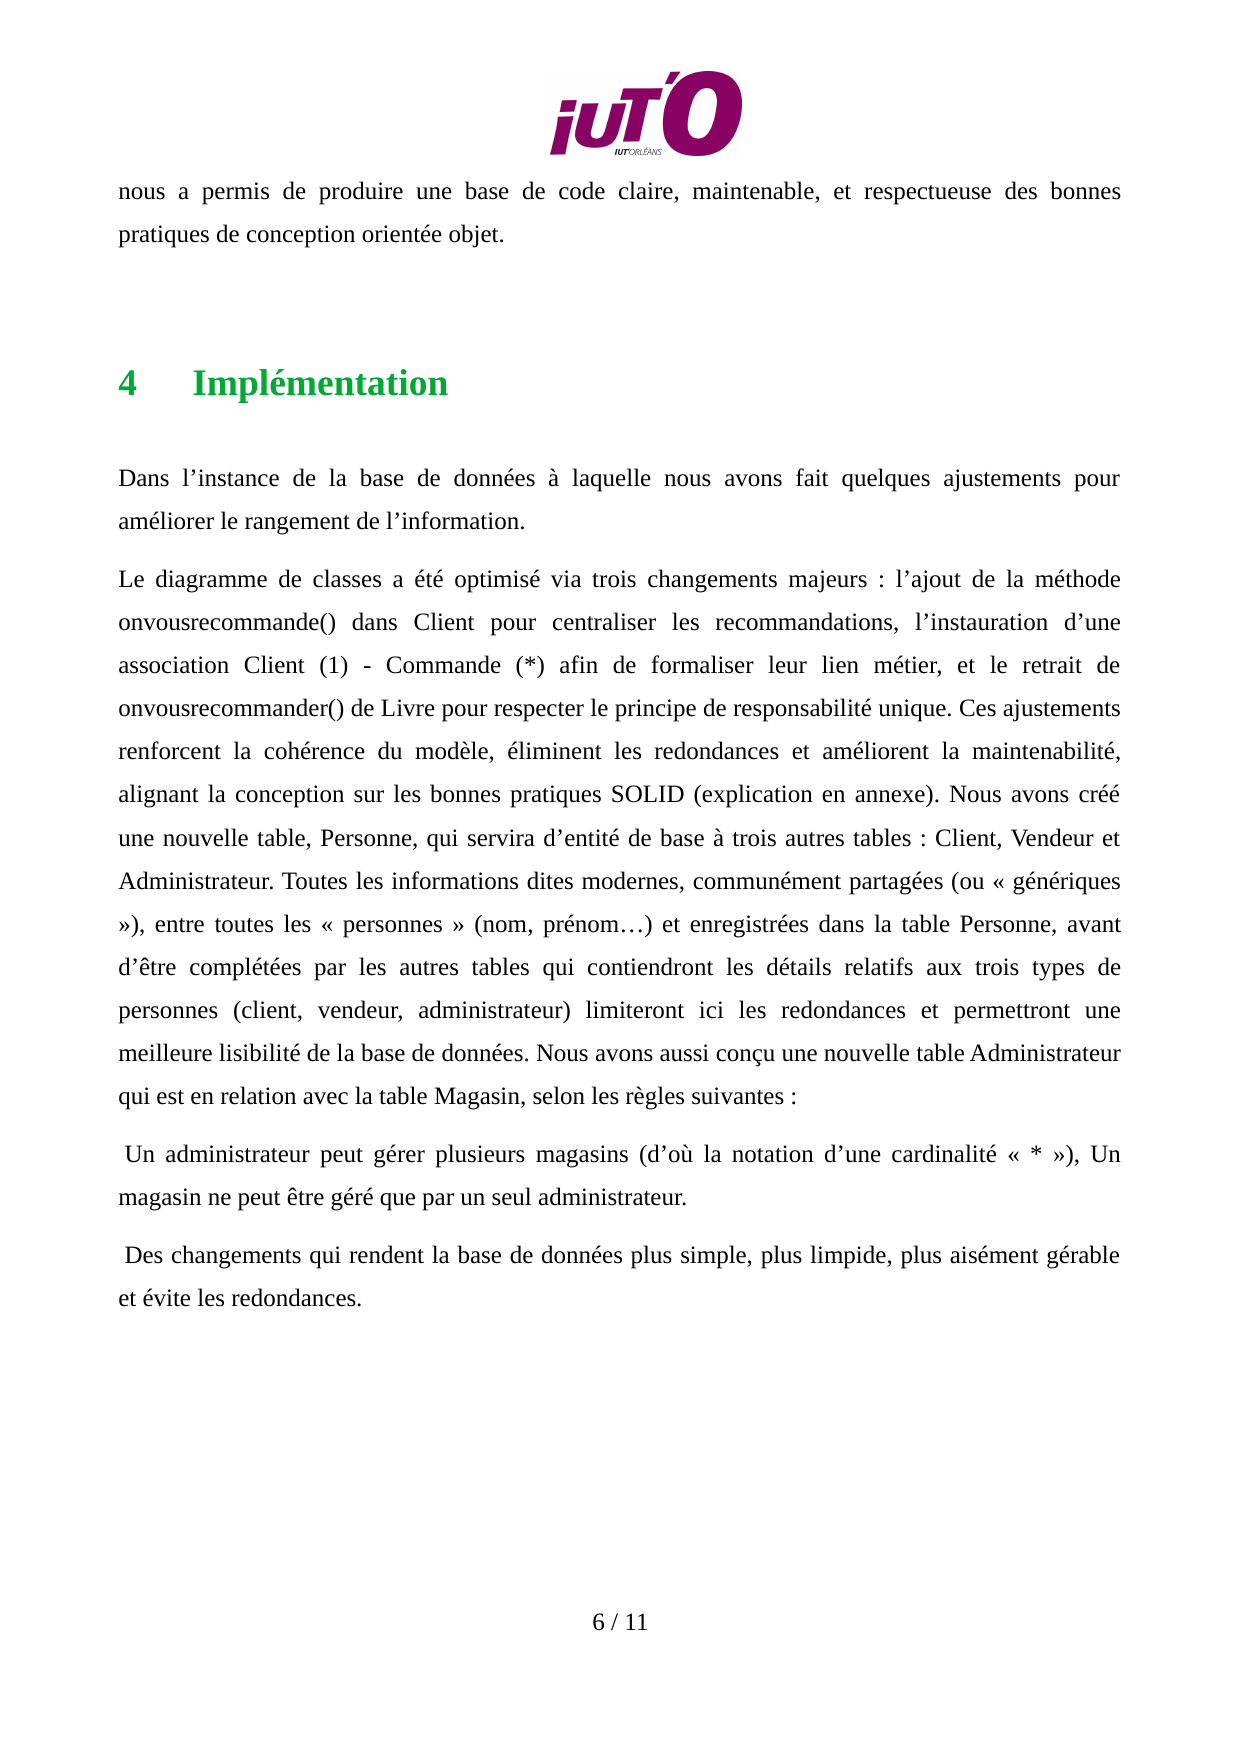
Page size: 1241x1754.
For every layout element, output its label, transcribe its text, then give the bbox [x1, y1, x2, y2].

text Des changements qui rendent la base de données plus simple, plus limpide, plus aisément gérable et évite les redondances. [118, 1240, 1122, 1312]
picture [550, 71, 742, 156]
text nous a permis de produire une base de code claire, maintenable, et respectueuse des bonnes pratiques de conception orientée objet. [118, 176, 1122, 248]
text Un administrateur peut gérer plusieurs magasins (d’où la notation d’une cardinalité « * »), Un magasin ne peut être géré que par un seul administrateur. [118, 1139, 1122, 1211]
text Le diagramme de classes a été optimisé via trois changements majeurs : l’ajout de la méthode onvousrecommande() dans Client pour centraliser les recommandations, l’instauration d’une association Client (1) - Commande (*) afin de formaliser leur lien métier, et le retrait de onvousrecommander() de Livre pour respecter le principe de responsabilité unique. Ces ajustements renforcent la cohérence du modèle, éliminent les redondances et améliorent la maintenabilité, alignant la conception sur les bonnes pratiques SOLID (explication en annexe). Nous avons créé une nouvelle table, Personne, qui servira d’entité de base à trois autres tables : Client, Vendeur et Administrateur. Toutes les informations dites modernes, communément partagées (ou « génériques »), entre toutes les « personnes » (nom, prénom…) et enregistrées dans la table Personne, avant d’être complétées par les autres tables qui contiendront les détails relatifs aux trois types de personnes (client, vendeur, administrateur) limiteront ici les redondances et permettront une meilleure lisibilité de la base de données. Nous avons aussi conçu une nouvelle table Administrateur qui est en relation avec la table Magasin, selon les règles suivantes : [118, 564, 1122, 1110]
text Dans l’instance de la base de données à laquelle nous avons fait quelques ajustements pour améliorer le rangement de l’information. [118, 463, 1122, 535]
subtitle Implémentation [118, 360, 1122, 403]
